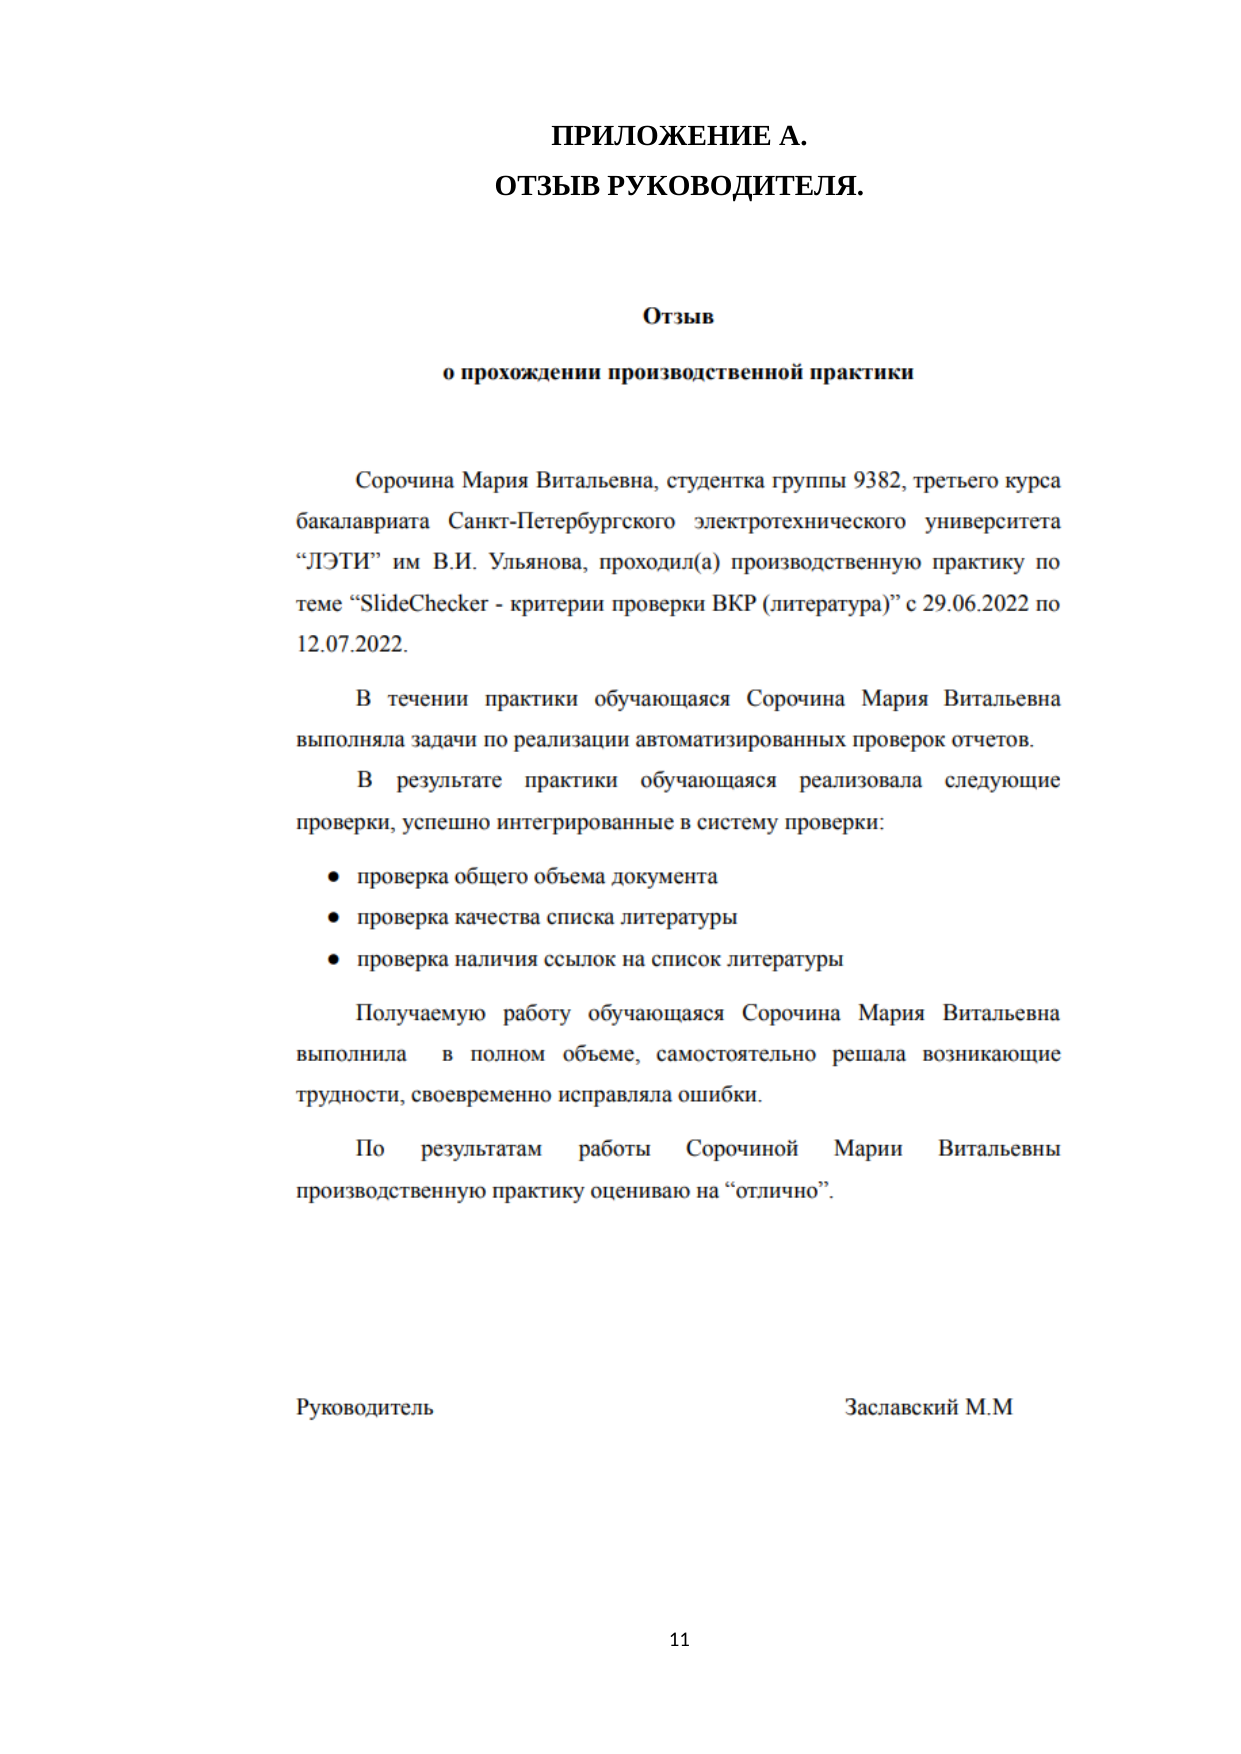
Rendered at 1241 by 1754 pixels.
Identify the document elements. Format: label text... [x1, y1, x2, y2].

text ОТЗЫВ РУКОВОДИТЕЛЯ. [177, 168, 1181, 202]
text ПРИЛОЖЕНИЕ А. [177, 118, 1181, 152]
picture [177, 218, 1182, 1534]
